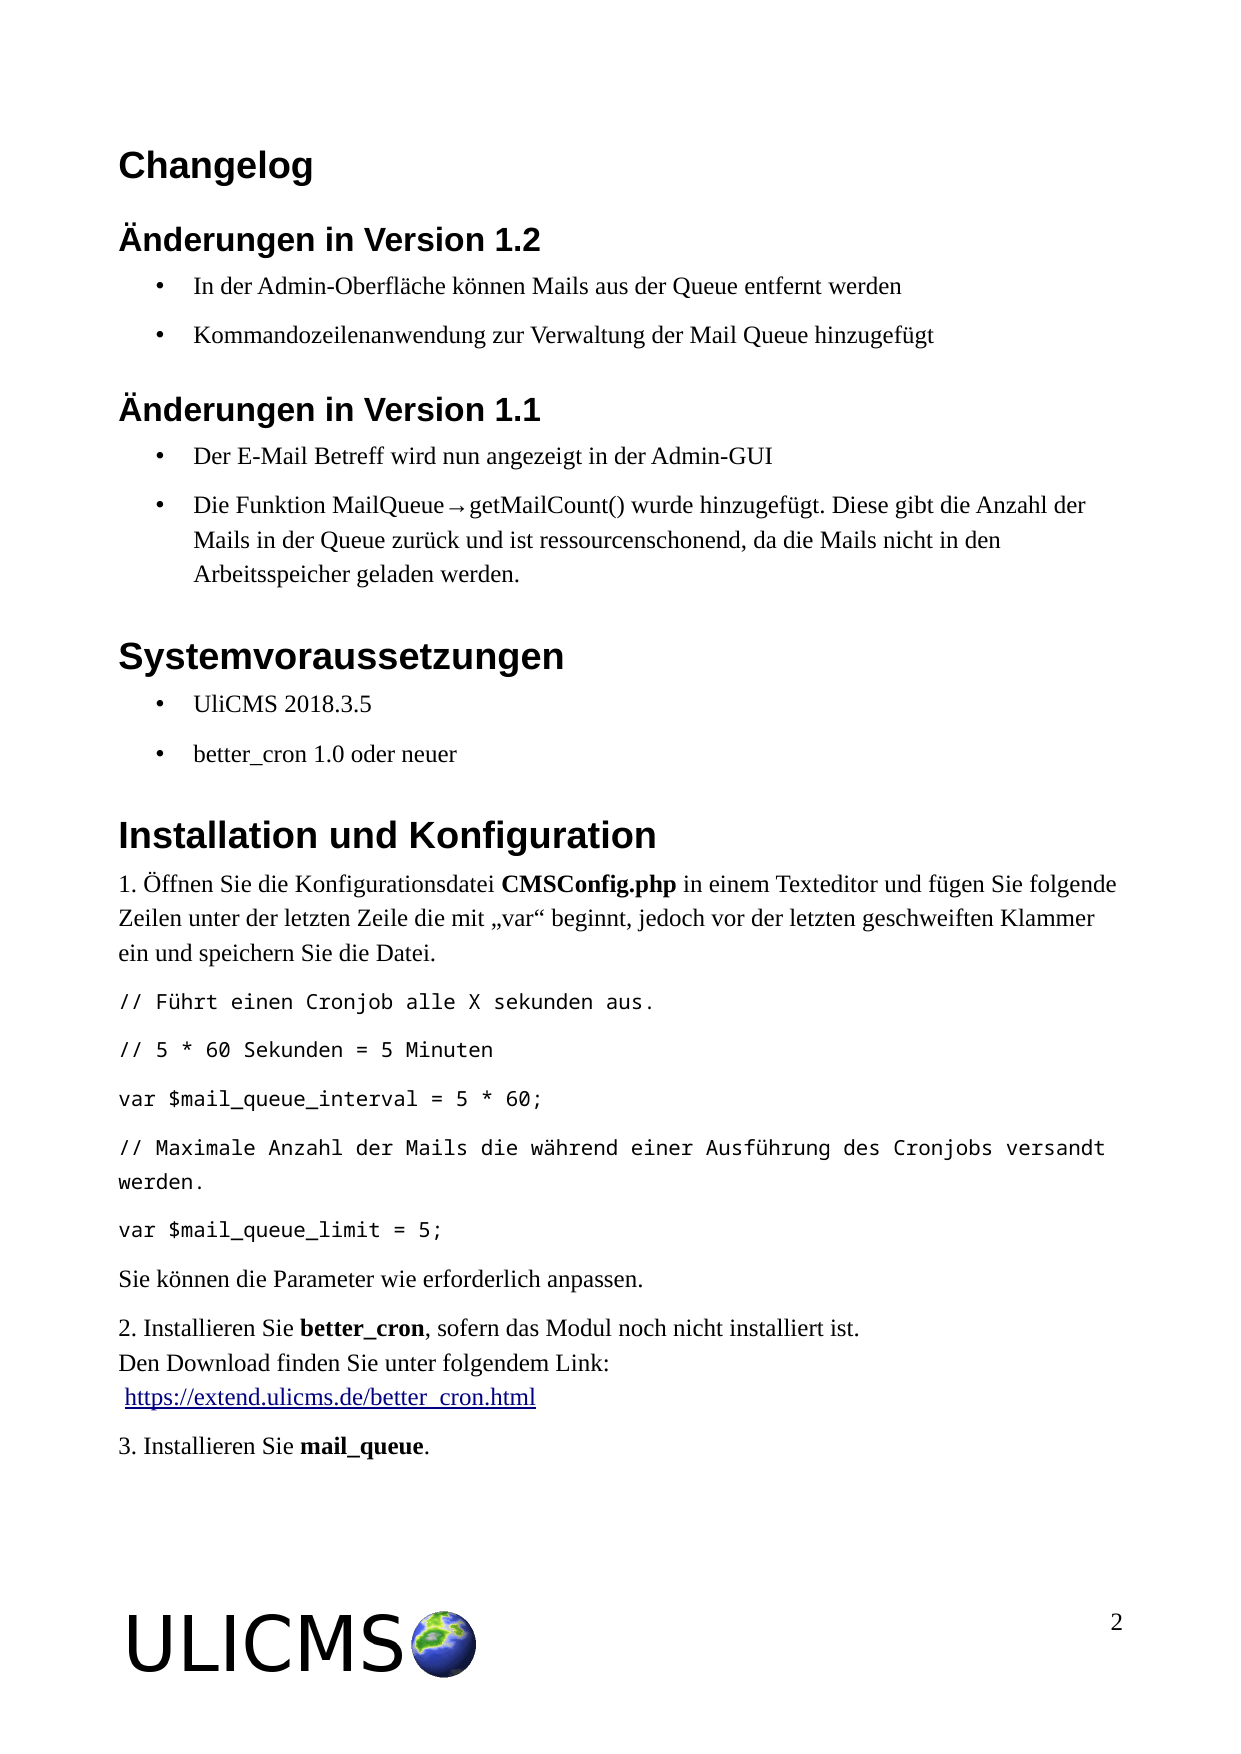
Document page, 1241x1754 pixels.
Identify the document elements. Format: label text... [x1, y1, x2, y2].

subtitle Änderungen in Version 1.2 [118, 220, 1123, 259]
list Kommandozeilenanwendung zur Verwaltung der Mail Queue hinzugefügt [156, 320, 1123, 349]
list Der E-Mail Betreff wird nun angezeigt in der Admin-GUI [156, 441, 1123, 470]
text Sie können die Parameter wie erforderlich anpassen. [118, 1264, 1123, 1293]
text 1. Öffnen Sie die Konfigurationsdatei CMSConfig.php in einem Texteditor und fügen Sie folgende Zeilen unter der letzten Zeile die mit „var“ beginnt, jedoch vor der letzten geschweiften Klammer ein und speichern Sie die Datei. [118, 869, 1123, 967]
text 2. Installieren Sie better_cron, sofern das Modul noch nicht installiert ist. Den Download finden Sie unter folgendem Link: https://extend.ulicms.de/better_cron.html [118, 1313, 1123, 1411]
text var $mail_queue_limit = 5; [118, 1216, 1123, 1244]
subtitle Installation und Konfiguration [118, 813, 1123, 856]
list In der Admin-Oberfläche können Mails aus der Queue entfernt werden [156, 271, 1123, 300]
text var $mail_queue_interval = 5 * 60; [118, 1084, 1123, 1113]
text // Maximale Anzahl der Mails die während einer Ausführung des Cronjobs versandt werden. [118, 1133, 1123, 1195]
list UliCMS 2018.3.5 [156, 689, 1123, 718]
text // 5 * 60 Sekunden = 5 Minuten [118, 1036, 1123, 1064]
subtitle Systemvoraussetzungen [118, 633, 1123, 677]
text 3. Installieren Sie mail_queue. [118, 1431, 1123, 1460]
subtitle Änderungen in Version 1.1 [118, 390, 1123, 429]
picture [118, 1607, 479, 1681]
list better_cron 1.0 oder neuer [156, 739, 1123, 767]
text // Führt einen Cronjob alle X sekunden aus. [118, 987, 1123, 1015]
list Die Funktion MailQueue→getMailCount() wurde hinzugefügt. Diese gibt die Anzahl der Mails in der Queue zurück und ist ressourcenschonend, da die Mails nicht in den Arbeitsspeicher geladen werden. [156, 490, 1123, 588]
subtitle Changelog [118, 143, 1123, 187]
